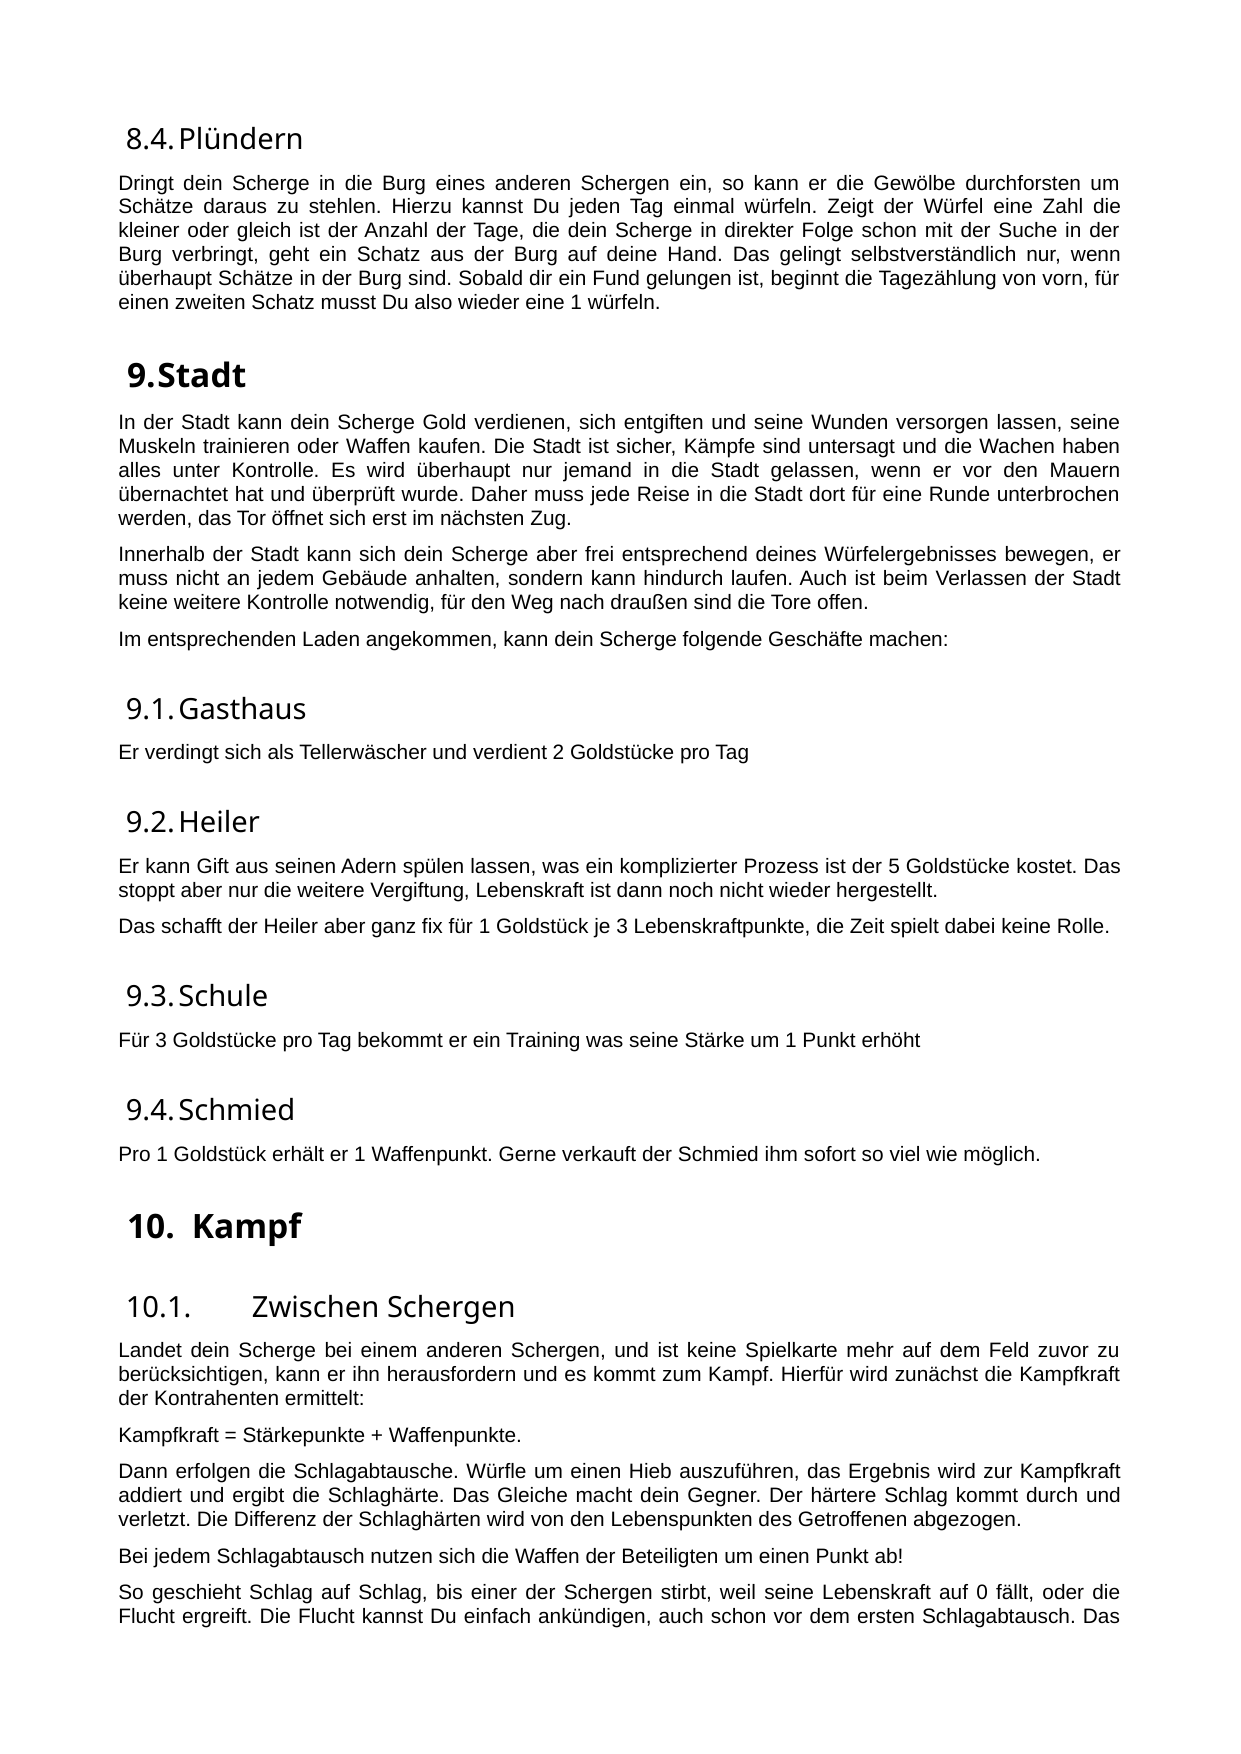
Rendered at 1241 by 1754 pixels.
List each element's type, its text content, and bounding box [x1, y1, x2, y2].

text Kampfkraft = Stärkepunkte + Waffenpunkte. [118, 1423, 1122, 1447]
subtitle Schule [118, 976, 1122, 1015]
text In der Stadt kann dein Scherge Gold verdienen, sich entgiften und seine Wunden versorgen lassen, seine Muskeln trainieren oder Waffen kaufen. Die Stadt ist sicher, Kämpfe sind untersagt und die Wachen haben alles unter Kontrolle. Es wird überhaupt nur jemand in die Stadt gelassen, wenn er vor den Mauern übernachtet hat und überprüft wurde. Daher muss jede Reise in die Stadt dort für eine Runde unterbrochen werden, das Tor öffnet sich erst im nächsten Zug. [118, 410, 1122, 529]
text Das schafft der Heiler aber ganz fix für 1 Goldstück je 3 Lebenskraftpunkte, die Zeit spielt dabei keine Rolle. [118, 914, 1122, 938]
subtitle Schmied [118, 1089, 1122, 1129]
text Er verdingt sich als Tellerwäscher und verdient 2 Goldstücke pro Tag [118, 740, 1122, 764]
text Innerhalb der Stadt kann sich dein Scherge aber frei entsprechend deines Würfelergebnisses bewegen, er muss nicht an jedem Gebäude anhalten, sondern kann hindurch laufen. Auch ist beim Verlassen der Stadt keine weitere Kontrolle notwendig, für den Weg nach draußen sind die Tore offen. [118, 542, 1122, 614]
text Im entsprechenden Laden angekommen, kann dein Scherge folgende Geschäfte machen: [118, 626, 1122, 650]
subtitle Plündern [118, 118, 1122, 158]
text So geschieht Schlag auf Schlag, bis einer der Schergen stirbt, weil seine Lebenskraft auf 0 fällt, oder die Flucht ergreift. Die Flucht kannst Du einfach ankündigen, auch schon vor dem ersten Schlagabtausch. Das [118, 1580, 1122, 1628]
subtitle Kampf [118, 1203, 1122, 1249]
text Dann erfolgen die Schlagabtausche. Würfle um einen Hieb auszuführen, das Ergebnis wird zur Kampfkraft addiert und ergibt die Schlaghärte. Das Gleiche macht dein Gegner. Der härtere Schlag kommt durch und verletzt. Die Differenz der Schlaghärten wird von den Lebenspunkten des Getroffenen abgezogen. [118, 1459, 1122, 1531]
subtitle Gasthaus [118, 688, 1122, 728]
text Landet dein Scherge bei einem anderen Schergen, und ist keine Spielkarte mehr auf dem Feld zuvor zu berücksichtigen, kann er ihn herausfordern und es kommt zum Kampf. Hierfür wird zunächst die Kampfkraft der Kontrahenten ermittelt: [118, 1338, 1122, 1410]
text Bei jedem Schlagabtausch nutzen sich die Waffen der Beteiligten um einen Punkt ab! [118, 1543, 1122, 1567]
text Pro 1 Goldstück erhält er 1 Waffenpunkt. Gerne verkauft der Schmied ihm sofort so viel wie möglich. [118, 1141, 1122, 1165]
subtitle Heiler [118, 802, 1122, 841]
subtitle Stadt [118, 352, 1122, 397]
text Er kann Gift aus seinen Adern spülen lassen, was ein komplizierter Prozess ist der 5 Goldstücke kostet. Das stoppt aber nur die weitere Vergiftung, Lebenskraft ist dann noch nicht wieder hergestellt. [118, 854, 1122, 902]
text Dringt dein Scherge in die Burg eines anderen Schergen ein, so kann er die Gewölbe durchforsten um Schätze daraus zu stehlen. Hierzu kannst Du jeden Tag einmal würfeln. Zeigt der Würfel eine Zahl die kleiner oder gleich ist der Anzahl der Tage, die dein Scherge in direkter Folge schon mit der Suche in der Burg verbringt, geht ein Schatz aus der Burg auf deine Hand. Das gelingt selbstverständlich nur, wenn überhaupt Schätze in der Burg sind. Sobald dir ein Fund gelungen ist, beginnt die Tagezählung von vorn, für einen zweiten Schatz musst Du also wieder eine 1 würfeln. [118, 170, 1122, 314]
subtitle Zwischen Schergen [118, 1286, 1122, 1326]
text Für 3 Goldstücke pro Tag bekommt er ein Training was seine Stärke um 1 Punkt erhöht [118, 1028, 1122, 1052]
